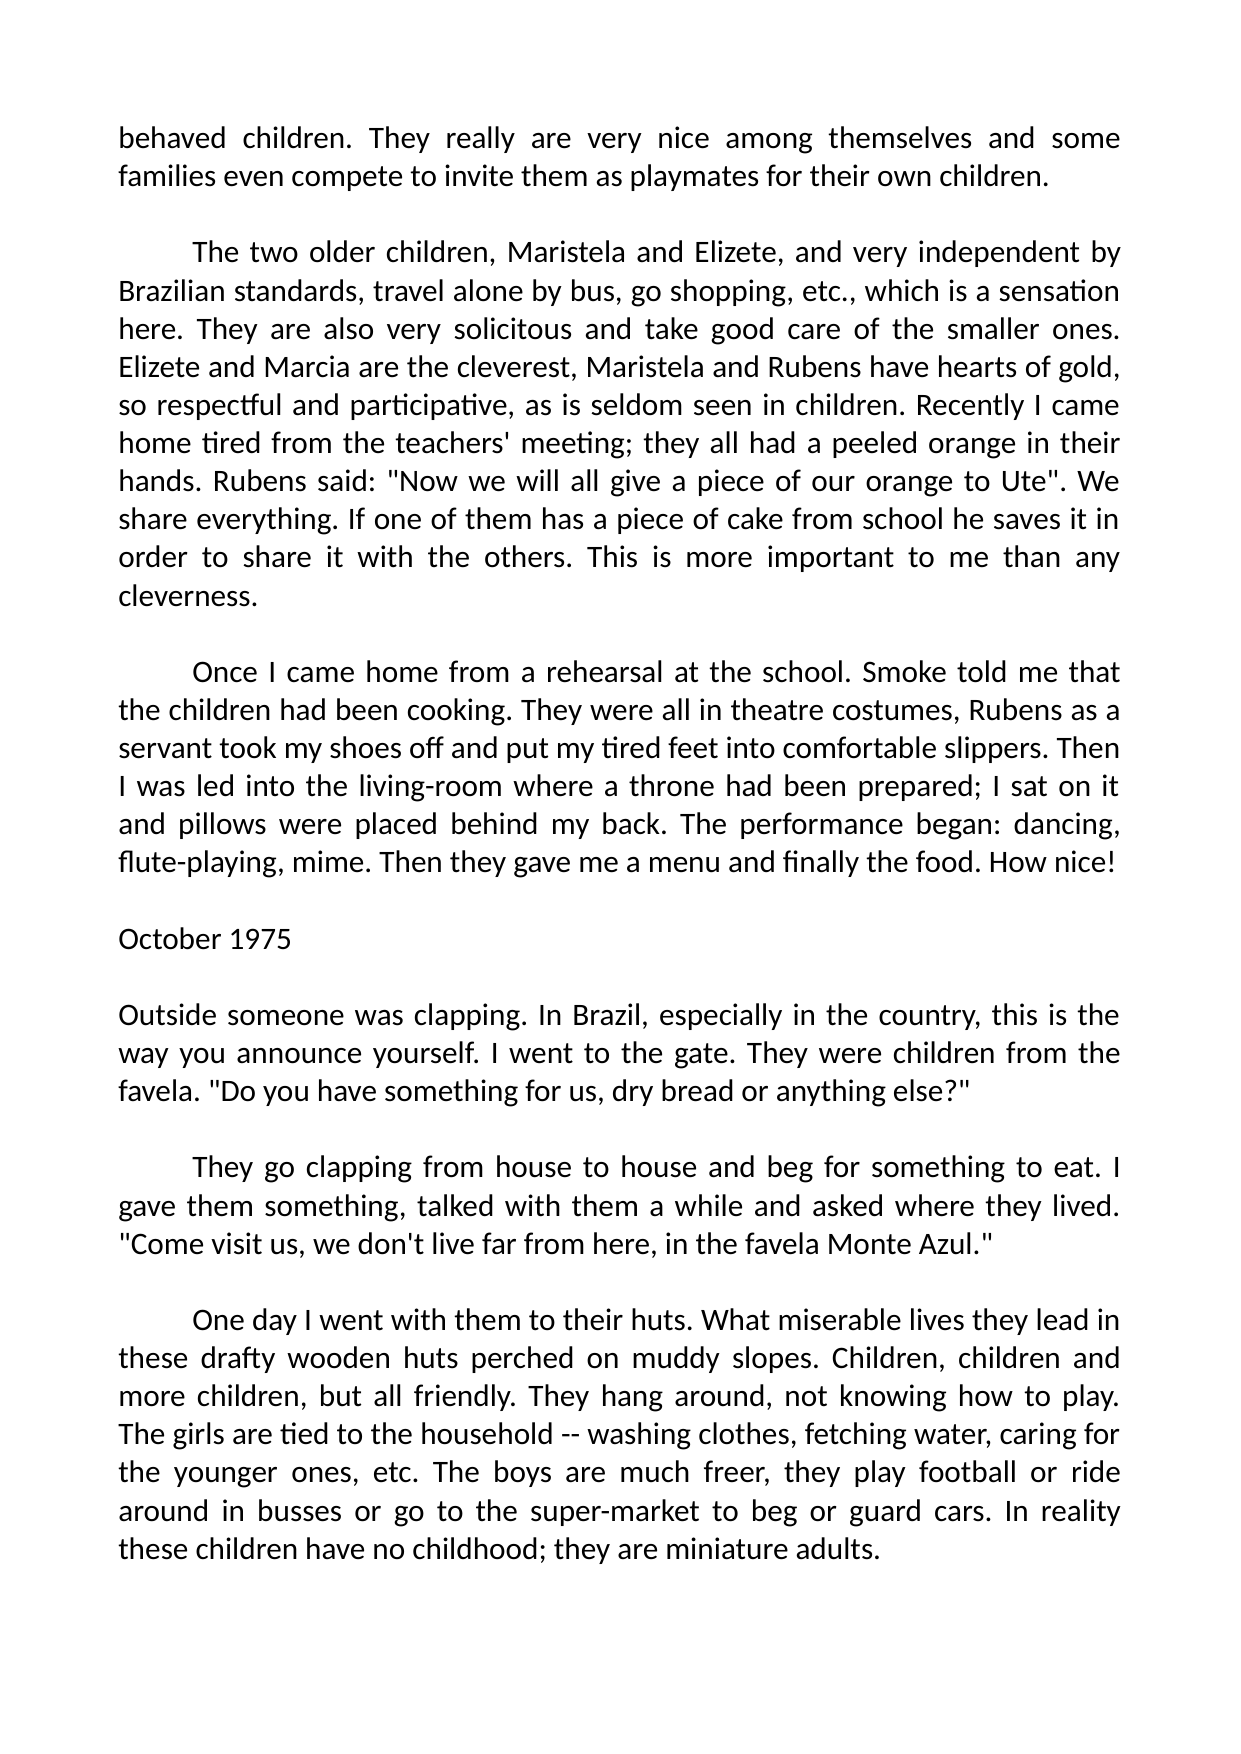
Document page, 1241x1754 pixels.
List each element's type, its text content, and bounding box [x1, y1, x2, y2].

text October 1975 [118, 919, 1122, 957]
text They go clapping from house to house and beg for something to eat. I gave them something, talked with them a while and asked where they lived. "Come visit us, we don't live far from here, in the favela Monte Azul." [118, 1147, 1122, 1262]
text Outside someone was clapping. In Brazil, especially in the country, this is the way you announce yourself. I went to the gate. They were children from the favela. "Do you have something for us, dry bread or anything else?" [118, 995, 1122, 1109]
text behaved children. They really are very nice among themselves and some families even compete to invite them as playmates for their own children. [118, 118, 1122, 194]
text The two older children, Maristela and Elizete, and very independent by Brazilian standards, travel alone by bus, go shopping, etc., which is a sensation here. They are also very solicitous and take good care of the smaller ones. Elizete and Marcia are the cleverest, Maristela and Rubens have hearts of gold, so respectful and participative, as is seldom seen in children. Recently I came home tired from the teachers' meeting; they all had a peeled orange in their hands. Rubens said: "Now we will all give a piece of our orange to Ute". We share everything. If one of them has a piece of cake from school he saves it in order to share it with the others. This is more important to me than any cleverness. [118, 232, 1122, 614]
text One day I went with them to their huts. What miserable lives they lead in these drafty wooden huts perched on muddy slopes. Children, children and more children, but all friendly. They hang around, not knowing how to play. The girls are tied to the household -- washing clothes, fetching water, caring for the younger ones, etc. The boys are much freer, they play football or ride around in busses or go to the super-market to beg or guard cars. In reality these children have no childhood; they are miniature adults. [118, 1300, 1122, 1567]
text Once I came home from a rehearsal at the school. Smoke told me that the children had been cooking. They were all in theatre costumes, Rubens as a servant took my shoes off and put my tired feet into comfortable slippers. Then I was led into the living-room where a throne had been prepared; I sat on it and pillows were placed behind my back. The performance began: dancing, flute-playing, mime. Then they gave me a menu and finally the food. How nice! [118, 652, 1122, 881]
